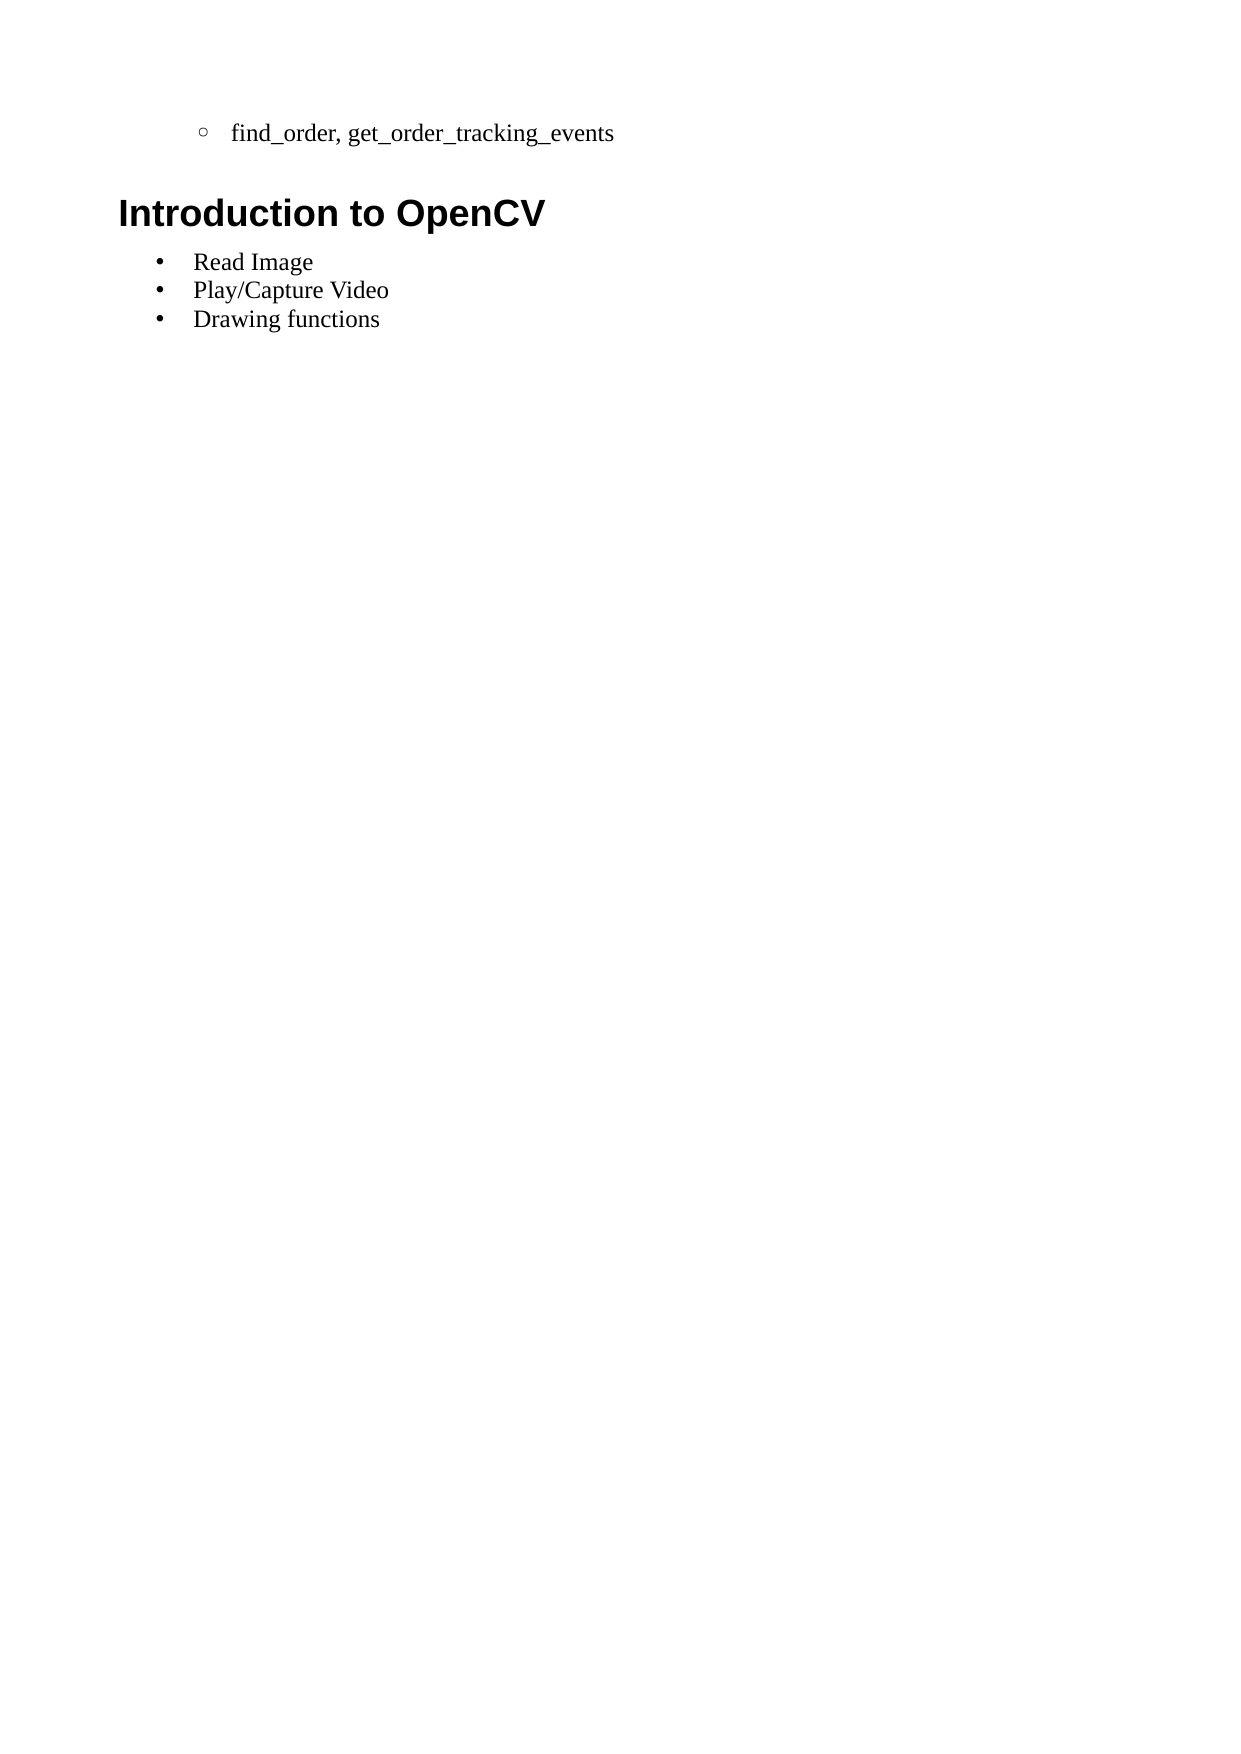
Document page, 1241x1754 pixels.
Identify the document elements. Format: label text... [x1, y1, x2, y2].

list Drawing functions [156, 304, 1122, 333]
subtitle Introduction to OpenCV [118, 191, 1122, 234]
list Read Image [156, 247, 1122, 276]
list Play/Capture Video [156, 276, 1122, 304]
list find_order, get_order_tracking_events [193, 118, 1122, 147]
